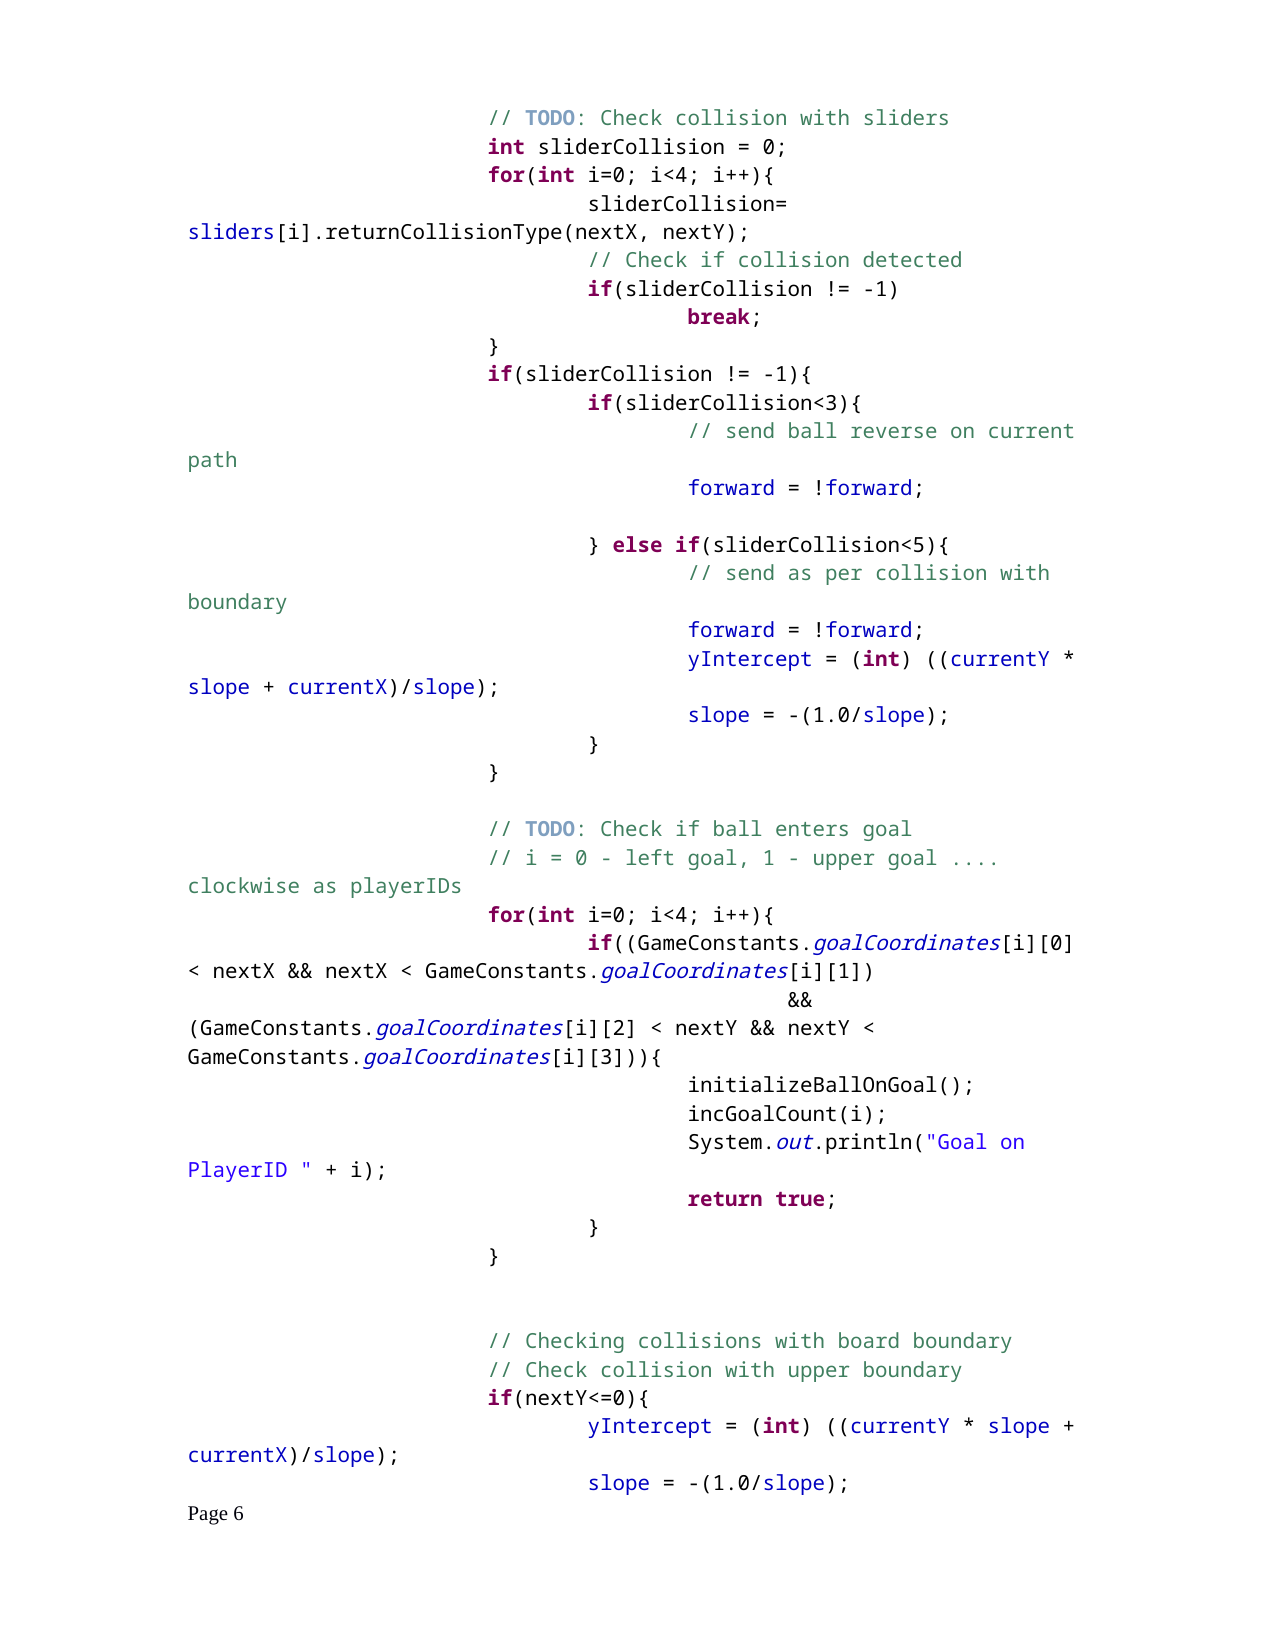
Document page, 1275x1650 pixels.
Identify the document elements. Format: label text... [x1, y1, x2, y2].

text forward = !forward; [187, 473, 1087, 502]
text // TODO: Check collision with sliders [187, 103, 1087, 132]
text if(sliderCollision != -1) [187, 274, 1087, 302]
text // send as per collision with boundary [187, 558, 1087, 615]
text } [187, 757, 1087, 786]
text if((GameConstants.goalCoordinates[i][0] < nextX && nextX < GameConstants.goalCoordinates[i][1]) [187, 928, 1087, 985]
text yIntercept = (int) ((currentY * slope + currentX)/slope); [187, 644, 1087, 701]
text forward = !forward; [187, 615, 1087, 644]
text // Checking collisions with board boundary [187, 1326, 1087, 1355]
text return true; [187, 1184, 1087, 1212]
text } else if(sliderCollision<5){ [187, 530, 1087, 558]
text } [187, 1241, 1087, 1269]
text System.out.println("Goal on PlayerID " + i); [187, 1127, 1087, 1184]
text for(int i=0; i<4; i++){ [187, 160, 1087, 189]
text } [187, 1212, 1087, 1241]
text && (GameConstants.goalCoordinates[i][2] < nextY && nextY < GameConstants.goalCoordinates[i][3])){ [187, 985, 1087, 1070]
text // Check collision with upper boundary [187, 1355, 1087, 1383]
text initializeBallOnGoal(); [187, 1070, 1087, 1099]
text if(sliderCollision<3){ [187, 388, 1087, 416]
text // TODO: Check if ball enters goal [187, 814, 1087, 843]
text } [187, 331, 1087, 359]
text sliderCollision= sliders[i].returnCollisionType(nextX, nextY); [187, 189, 1087, 246]
text } [187, 729, 1087, 757]
text if(nextY<=0){ [187, 1383, 1087, 1412]
text break; [187, 302, 1087, 331]
text int sliderCollision = 0; [187, 132, 1087, 160]
text for(int i=0; i<4; i++){ [187, 900, 1087, 928]
text // send ball reverse on current path [187, 416, 1087, 473]
text // Check if collision detected [187, 246, 1087, 274]
text yIntercept = (int) ((currentY * slope + currentX)/slope); [187, 1412, 1087, 1468]
text slope = -(1.0/slope); [187, 1468, 1087, 1497]
text // i = 0 - left goal, 1 - upper goal .... clockwise as playerIDs [187, 843, 1087, 900]
text slope = -(1.0/slope); [187, 701, 1087, 729]
text incGoalCount(i); [187, 1099, 1087, 1127]
text if(sliderCollision != -1){ [187, 359, 1087, 388]
